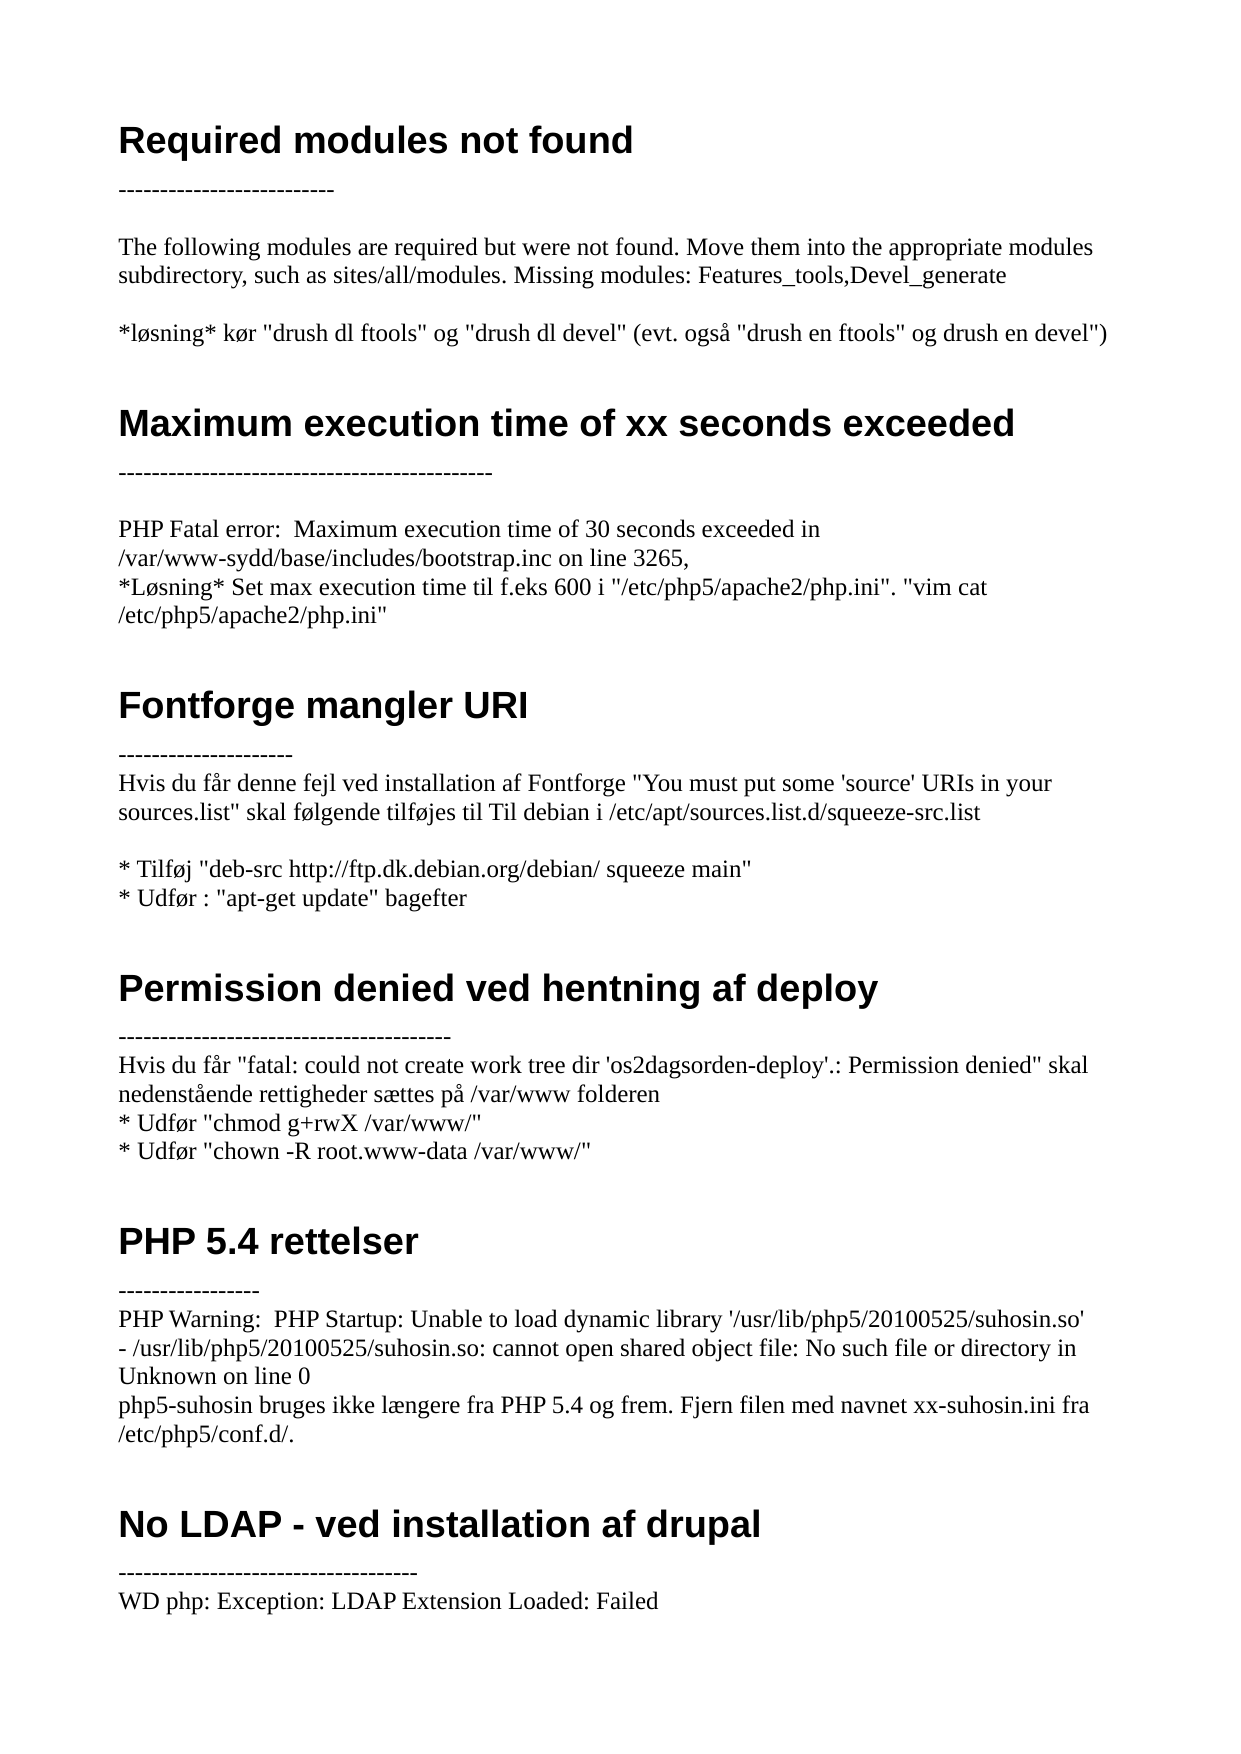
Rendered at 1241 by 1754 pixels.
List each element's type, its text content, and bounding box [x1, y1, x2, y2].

text * Udfør : "apt-get update" bagefter [118, 883, 1122, 912]
subtitle Maximum execution time of xx seconds exceeded [118, 401, 1122, 444]
text * Udfør "chown -R root.www-data /var/www/" [118, 1136, 1122, 1165]
subtitle Required modules not found [118, 118, 1122, 162]
text The following modules are required but were not found. Move them into the appropriate modules subdirectory, such as sites/all/modules. Missing modules: Features_tools,Devel_generate [118, 232, 1122, 289]
text * Udfør "chmod g+rwX /var/www/" [118, 1108, 1122, 1136]
text --------------------------------------------- [118, 457, 1122, 485]
text ----------------- [118, 1275, 1122, 1304]
text * Tilføj "deb-src http://ftp.dk.debian.org/debian/ squeeze main" [118, 854, 1122, 883]
subtitle No LDAP - ved installation af drupal [118, 1501, 1122, 1545]
text -------------------------- [118, 174, 1122, 203]
text PHP Fatal error: Maximum execution time of 30 seconds exceeded in /var/www-sydd/base/includes/bootstrap.inc on line 3265, [118, 514, 1122, 572]
text Hvis du får "fatal: could not create work tree dir 'os2dagsorden-deploy'.: Permission denied" skal nedenstående rettigheder sættes på /var/www folderen [118, 1050, 1122, 1108]
text ------------------------------------ [118, 1557, 1122, 1586]
text php5-suhosin bruges ikke længere fra PHP 5.4 og frem. Fjern filen med navnet xx-suhosin.ini fra /etc/php5/conf.d/. [118, 1390, 1122, 1448]
subtitle Fontforge mangler URI [118, 683, 1122, 727]
subtitle PHP 5.4 rettelser [118, 1219, 1122, 1263]
text Hvis du får denne fejl ved installation af Fontforge "You must put some 'source' URIs in your sources.list" skal følgende tilføjes til Til debian i /etc/apt/sources.list.d/squeeze-src.list [118, 768, 1122, 825]
subtitle Permission denied ved hentning af deploy [118, 965, 1122, 1009]
text *løsning* kør "drush dl ftools" og "drush dl devel" (evt. også "drush en ftools" og drush en devel") [118, 318, 1122, 347]
text *Løsning* Set max execution time til f.eks 600 i "/etc/php5/apache2/php.ini". "vim cat /etc/php5/apache2/php.ini" [118, 572, 1122, 629]
text ---------------------------------------- [118, 1021, 1122, 1050]
text WD php: Exception: LDAP Extension Loaded: Failed [118, 1586, 1122, 1615]
text PHP Warning: PHP Startup: Unable to load dynamic library '/usr/lib/php5/20100525/suhosin.so' - /usr/lib/php5/20100525/suhosin.so: cannot open shared object file: No such file or directory in Unknown on line 0 [118, 1304, 1122, 1390]
text --------------------- [118, 739, 1122, 768]
